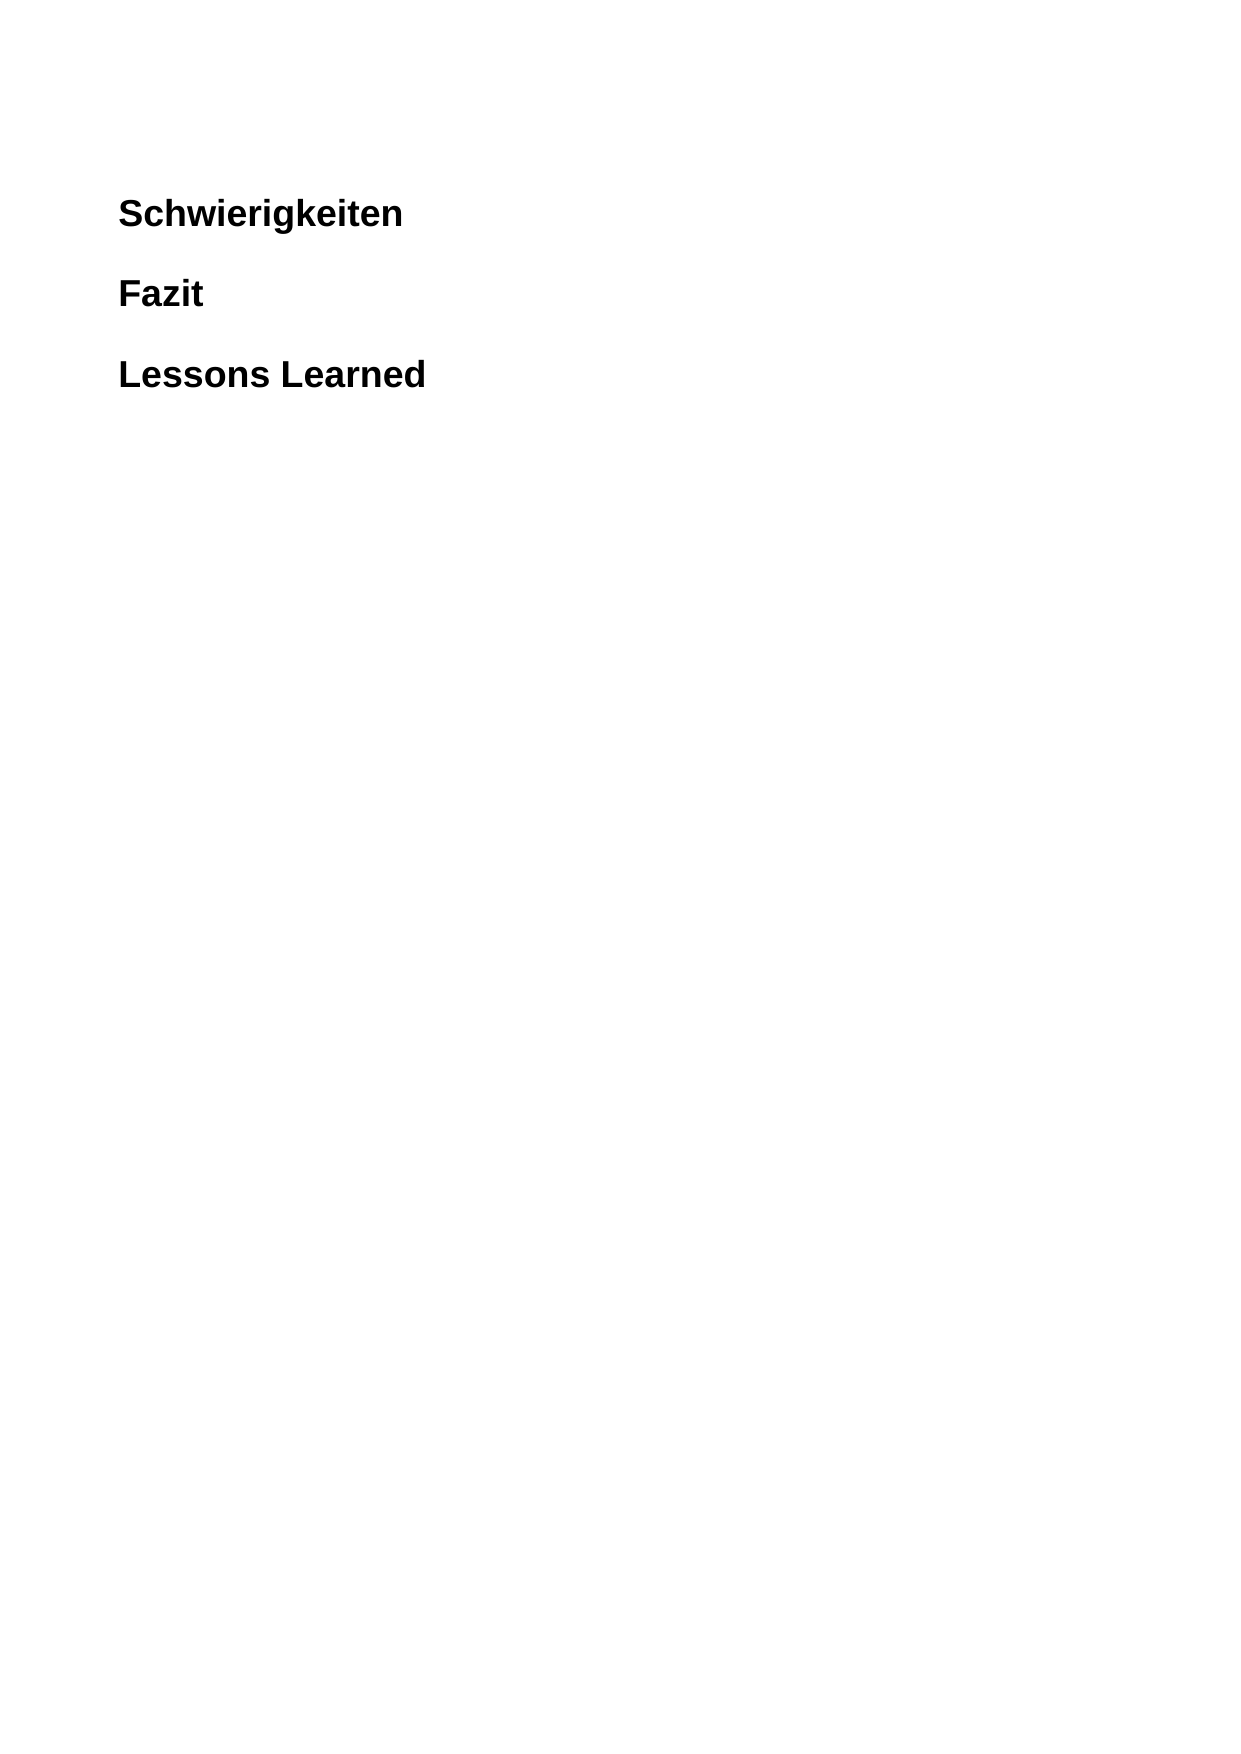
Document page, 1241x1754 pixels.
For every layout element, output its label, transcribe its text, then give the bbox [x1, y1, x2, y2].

subtitle Lessons Learned [118, 352, 1122, 395]
subtitle Schwierigkeiten [118, 191, 1122, 234]
subtitle Fazit [118, 271, 1122, 314]
